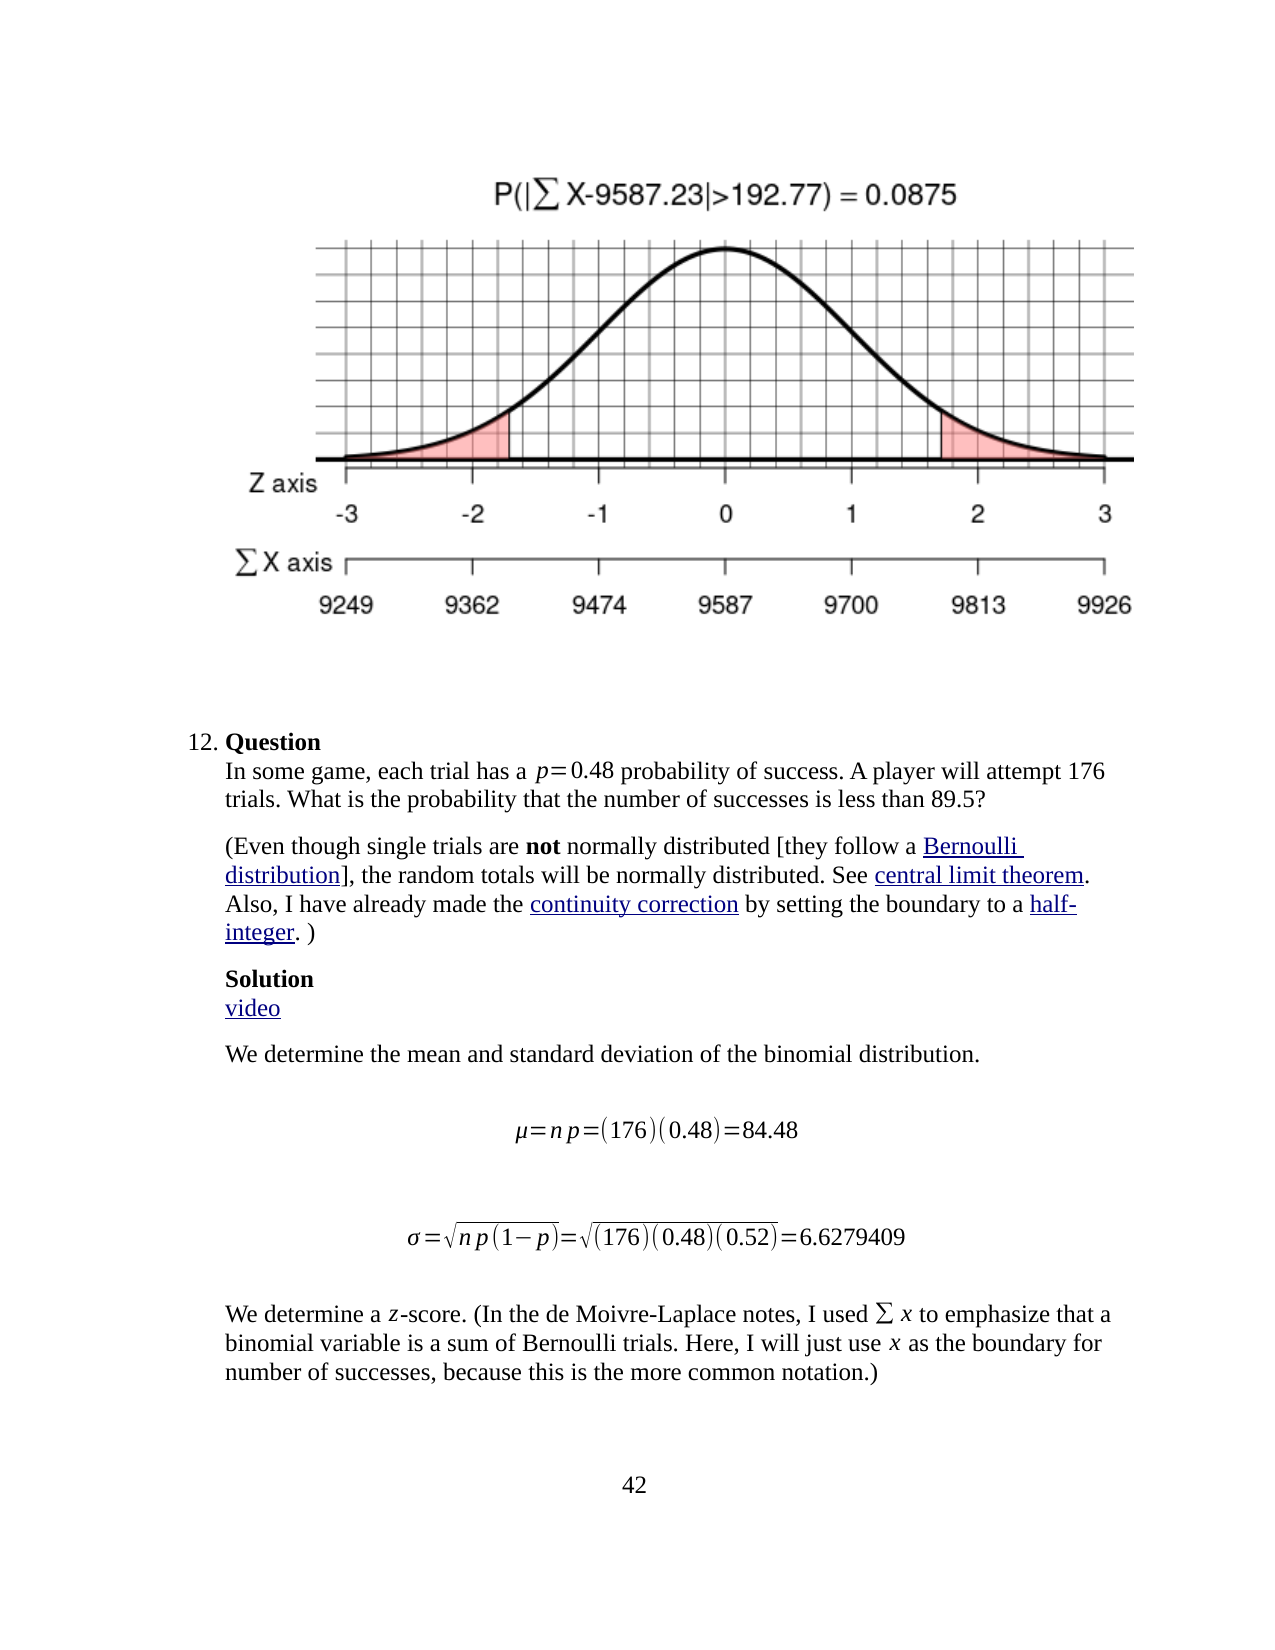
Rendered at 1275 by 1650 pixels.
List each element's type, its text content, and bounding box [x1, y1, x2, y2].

list We determine the mean and standard deviation of the binomial distribution. [187, 1039, 1125, 1068]
list Question In some game, each trial has a probability of success. A player will attempt 176 trials. What is the probability that the number of successes is less than 89.5? [187, 727, 1125, 813]
list We determine a -score. (In the de Moivre-Laplace notes, I used to emphasize that a binomial variable is a sum of Bernoulli trials. Here, I will just use as the boundary for number of successes, because this is the more common notation.) [187, 1299, 1125, 1385]
list Solution video [187, 964, 1125, 1022]
picture [225, 150, 1134, 681]
list (Even though single trials are not normally distributed [they follow a Bernoulli distribution], the random totals will be normally distributed. See central limit theorem. Also, I have already made the continuity correction by setting the boundary to a half-integer. ) [187, 831, 1125, 946]
